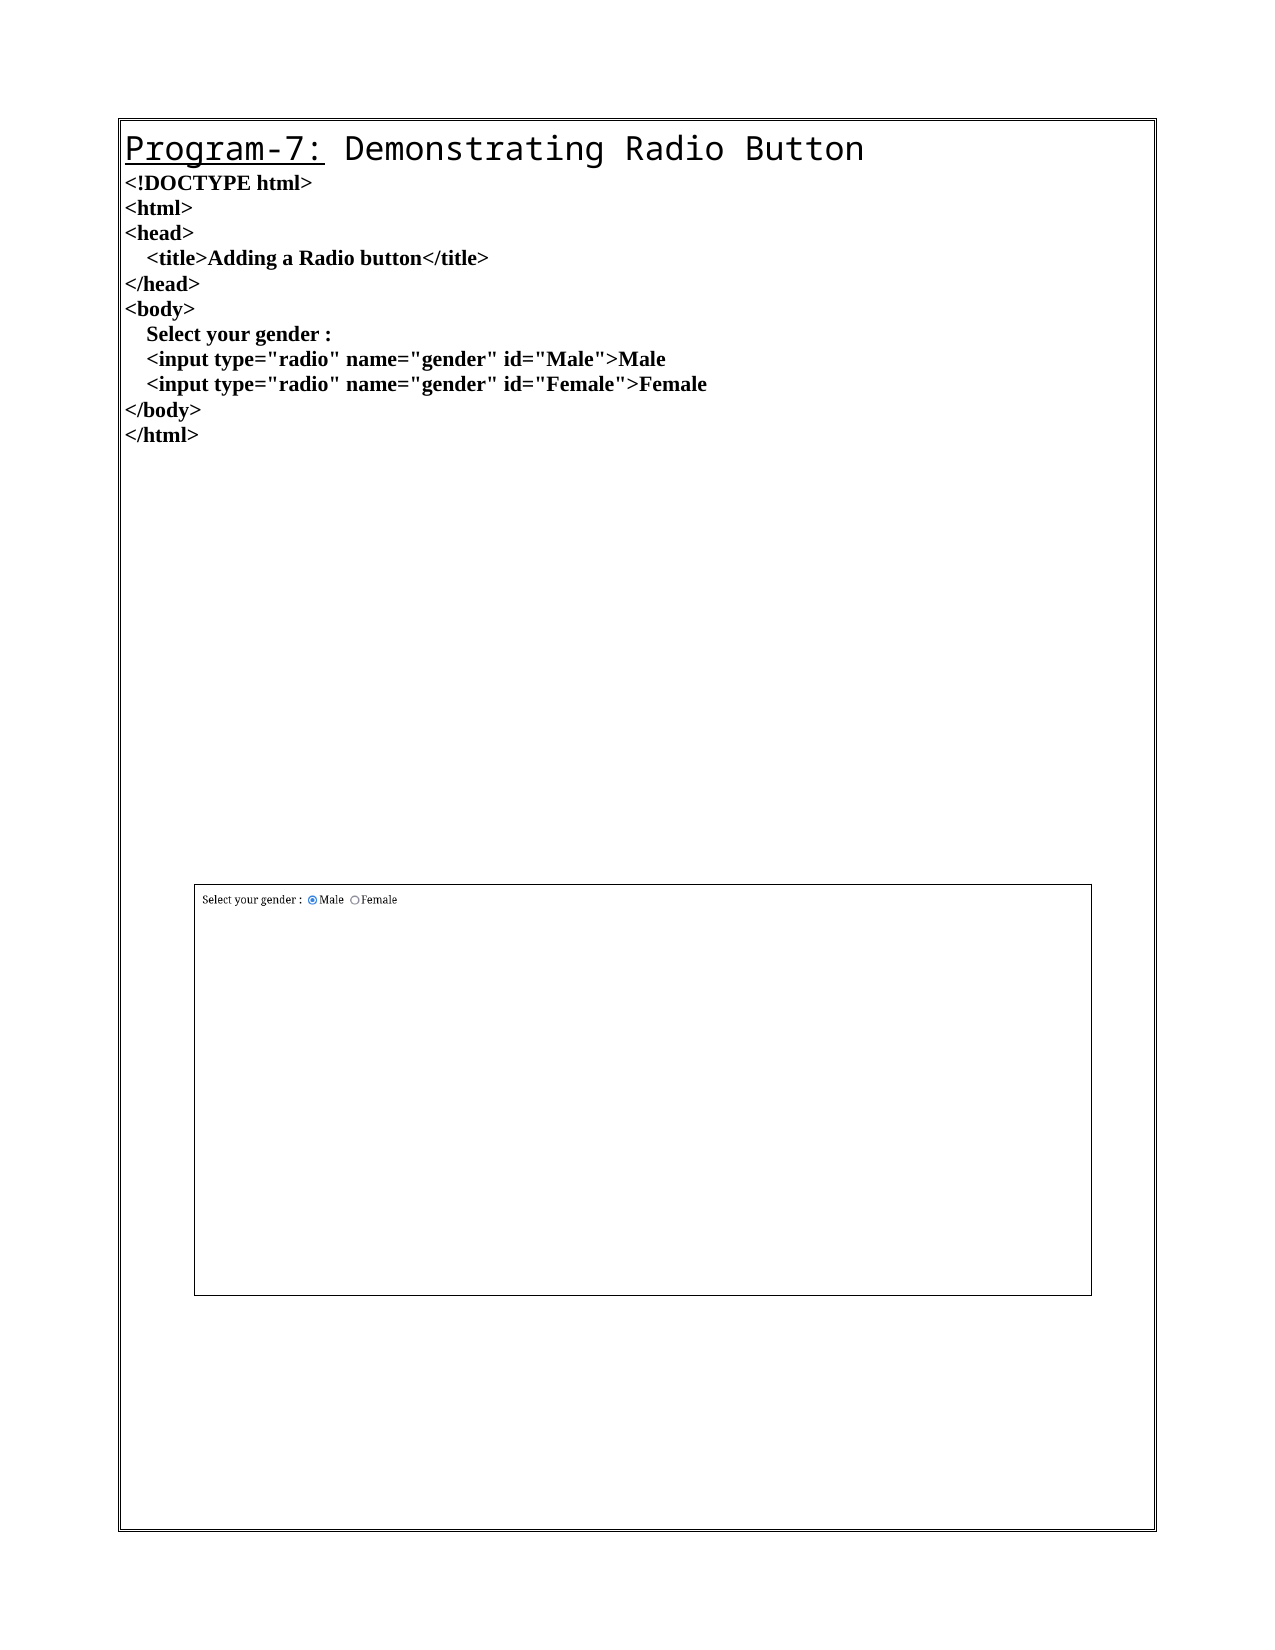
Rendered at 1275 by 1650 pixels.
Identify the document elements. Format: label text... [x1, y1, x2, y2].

text <head> [124, 220, 1151, 245]
text <!DOCTYPE html> [124, 170, 1151, 195]
text <input type="radio" name="gender" id="Female">Female [124, 371, 1151, 397]
text Select your gender : [124, 321, 1151, 346]
text </html> [124, 422, 1151, 447]
text <html> [124, 195, 1151, 220]
text </head> [124, 271, 1151, 296]
text <input type="radio" name="gender" id="Male">Male [124, 346, 1151, 371]
text </body> [124, 397, 1151, 422]
text Program-7: Demonstrating Radio Button [124, 124, 1151, 170]
text <body> [124, 296, 1151, 321]
text <title>Adding a Radio button</title> [124, 245, 1151, 271]
picture [197, 886, 1089, 1293]
